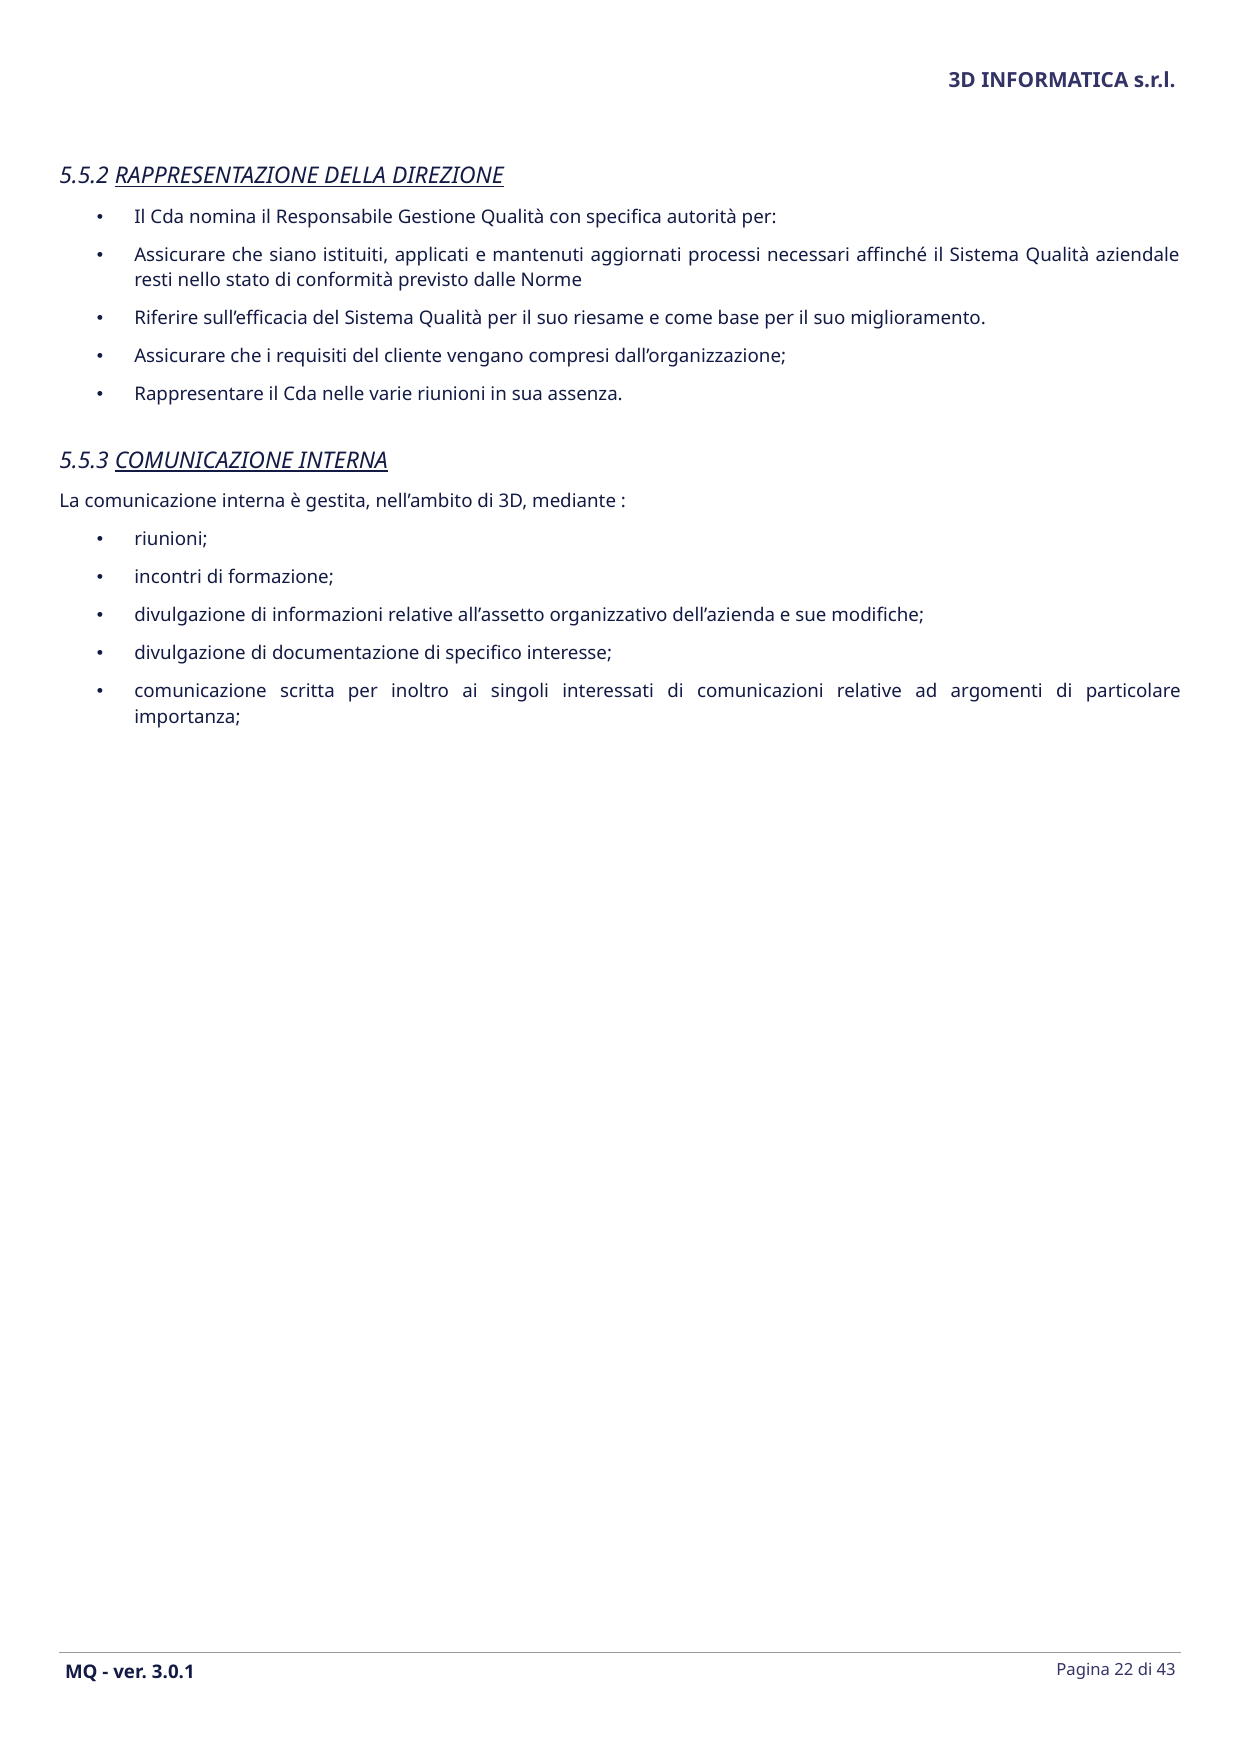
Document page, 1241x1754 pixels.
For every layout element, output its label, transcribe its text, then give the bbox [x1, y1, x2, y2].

subtitle rappresentazione della direzione [59, 159, 1181, 190]
list divulgazione di documentazione di specifico interesse; [97, 639, 1181, 665]
list Assicurare che i requisiti del cliente vengano compresi dall’organizzazione; [97, 342, 1181, 368]
text La comunicazione interna è gestita, nell’ambito di 3D, mediante : [59, 487, 1181, 513]
list Rappresentare il Cda nelle varie riunioni in sua assenza. [97, 381, 1181, 406]
list comunicazione scritta per inoltro ai singoli interessati di comunicazioni relative ad argomenti di particolare importanza; [97, 677, 1181, 728]
list divulgazione di informazioni relative all’assetto organizzativo dell’azienda e sue modifiche; [97, 601, 1181, 627]
list Assicurare che siano istituiti, applicati e mantenuti aggiornati processi necessari affinché il Sistema Qualità aziendale resti nello stato di conformità previsto dalle Norme [97, 241, 1181, 292]
list riunioni; [97, 525, 1181, 551]
list Il Cda nomina il Responsabile Gestione Qualità con specifica autorità per: [97, 203, 1181, 228]
list incontri di formazione; [97, 563, 1181, 589]
list Riferire sull’efficacia del Sistema Qualità per il suo riesame e come base per il suo miglioramento. [97, 304, 1181, 330]
subtitle Comunicazione interna [59, 443, 1181, 475]
